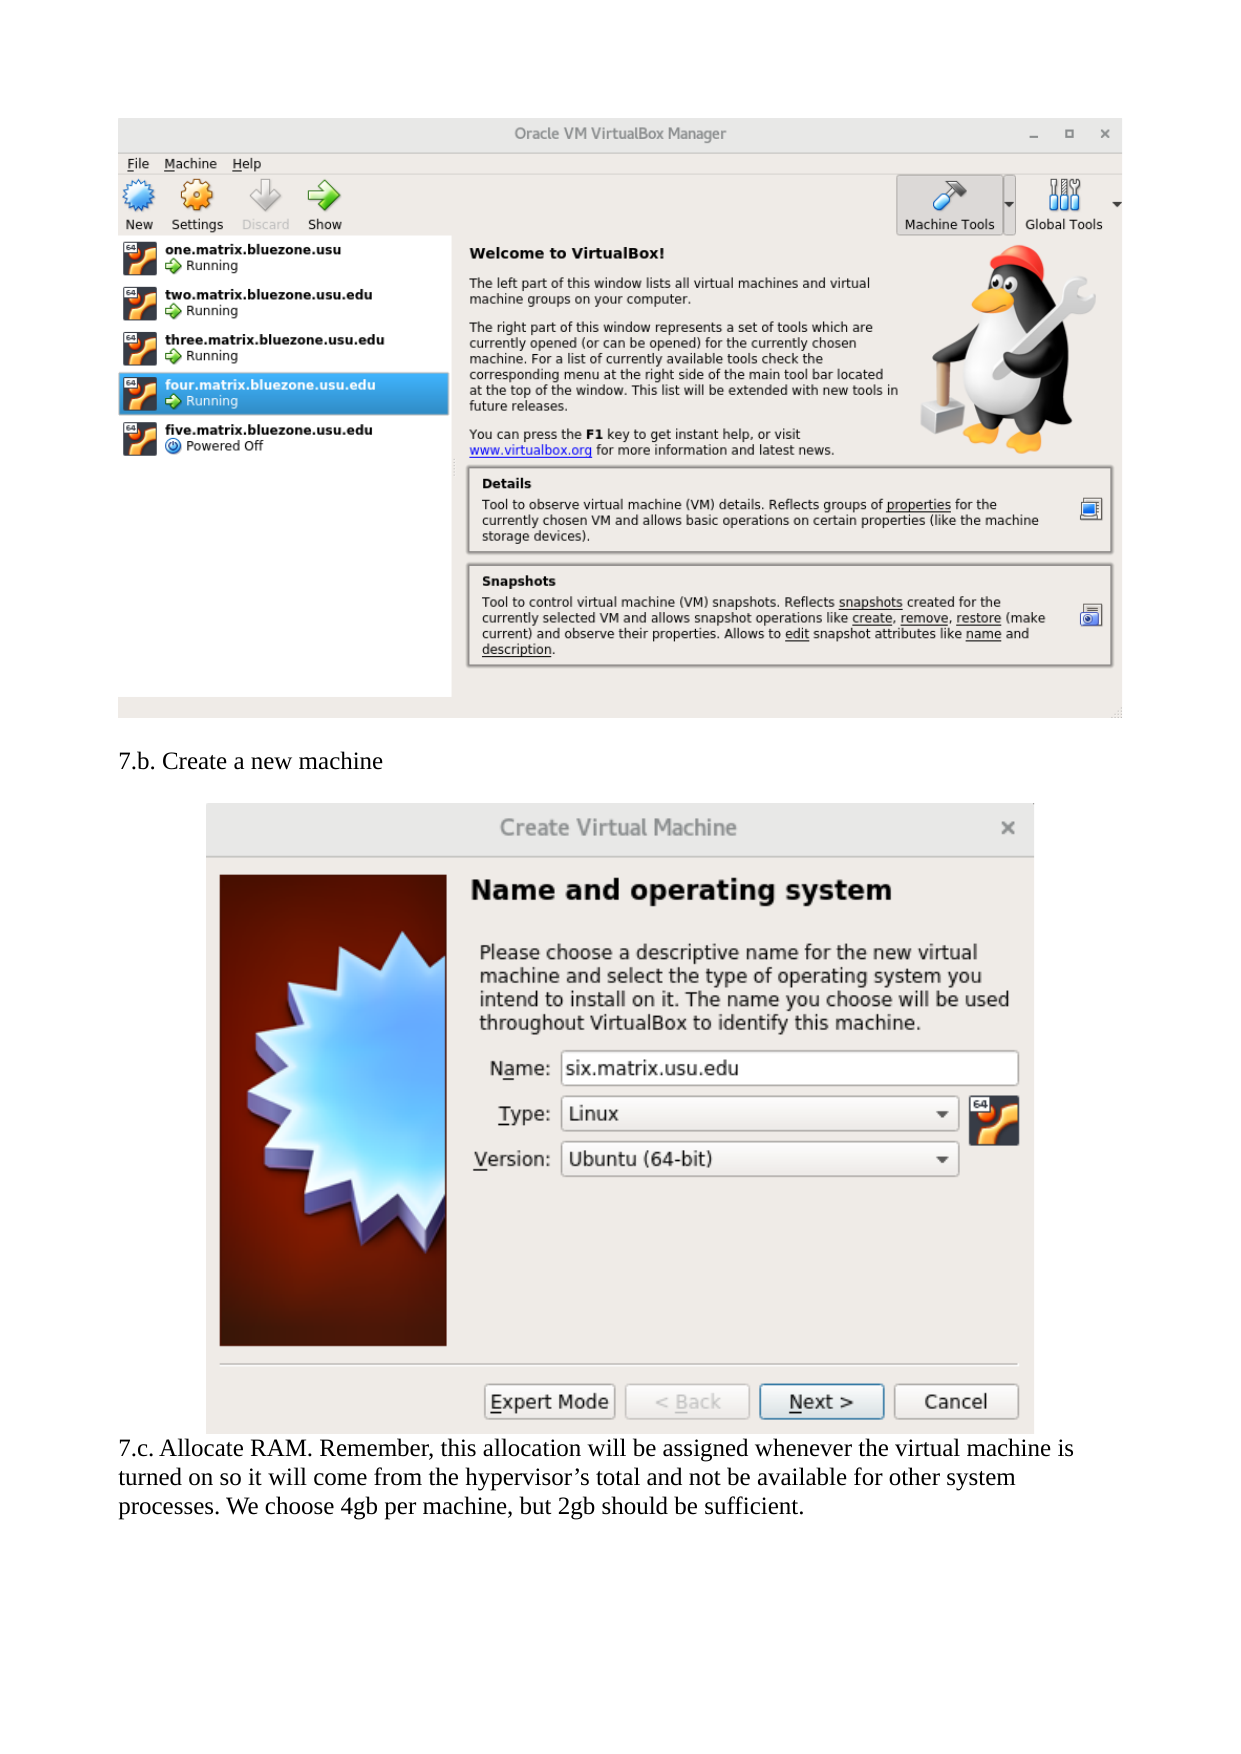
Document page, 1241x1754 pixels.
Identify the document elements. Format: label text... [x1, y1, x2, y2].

text 7.b. Create a new machine [118, 746, 1122, 775]
picture [118, 118, 1123, 718]
text 7.c. Allocate RAM. Remember, this allocation will be assigned whenever the virtual machine is turned on so it will come from the hypervisor’s total and not be available for other system processes. We choose 4gb per machine, but 2gb should be sufficient. [118, 1123, 1122, 1520]
picture [206, 803, 1035, 1434]
